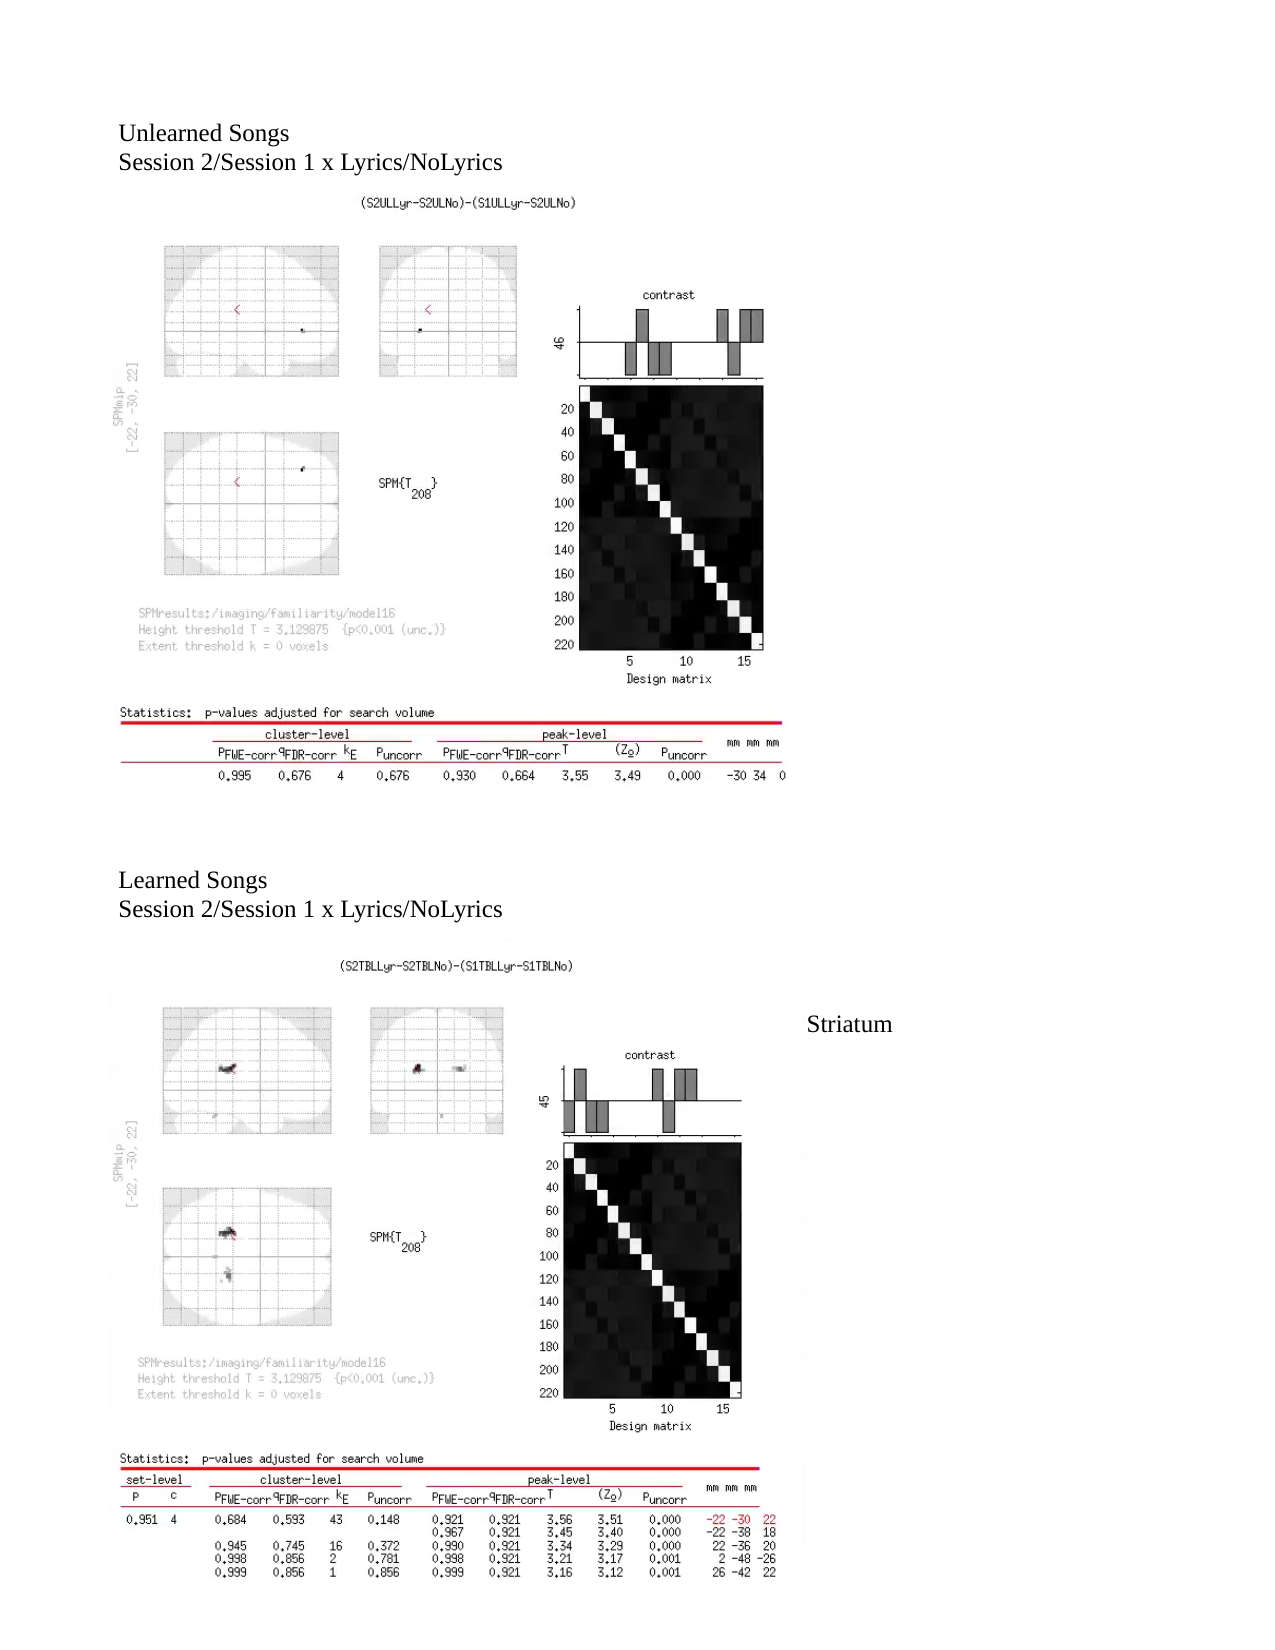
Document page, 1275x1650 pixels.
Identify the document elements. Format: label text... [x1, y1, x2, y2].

text Session 2/Session 1 x Lyrics/NoLyrics [118, 147, 1157, 176]
text Session 2/Session 1 x Lyrics/NoLyrics [118, 894, 1157, 923]
text Learned Songs [118, 866, 1157, 894]
text Striatum [807, 1009, 1157, 1038]
picture [112, 176, 828, 849]
picture [109, 939, 807, 1601]
text Unlearned Songs [118, 118, 1157, 147]
